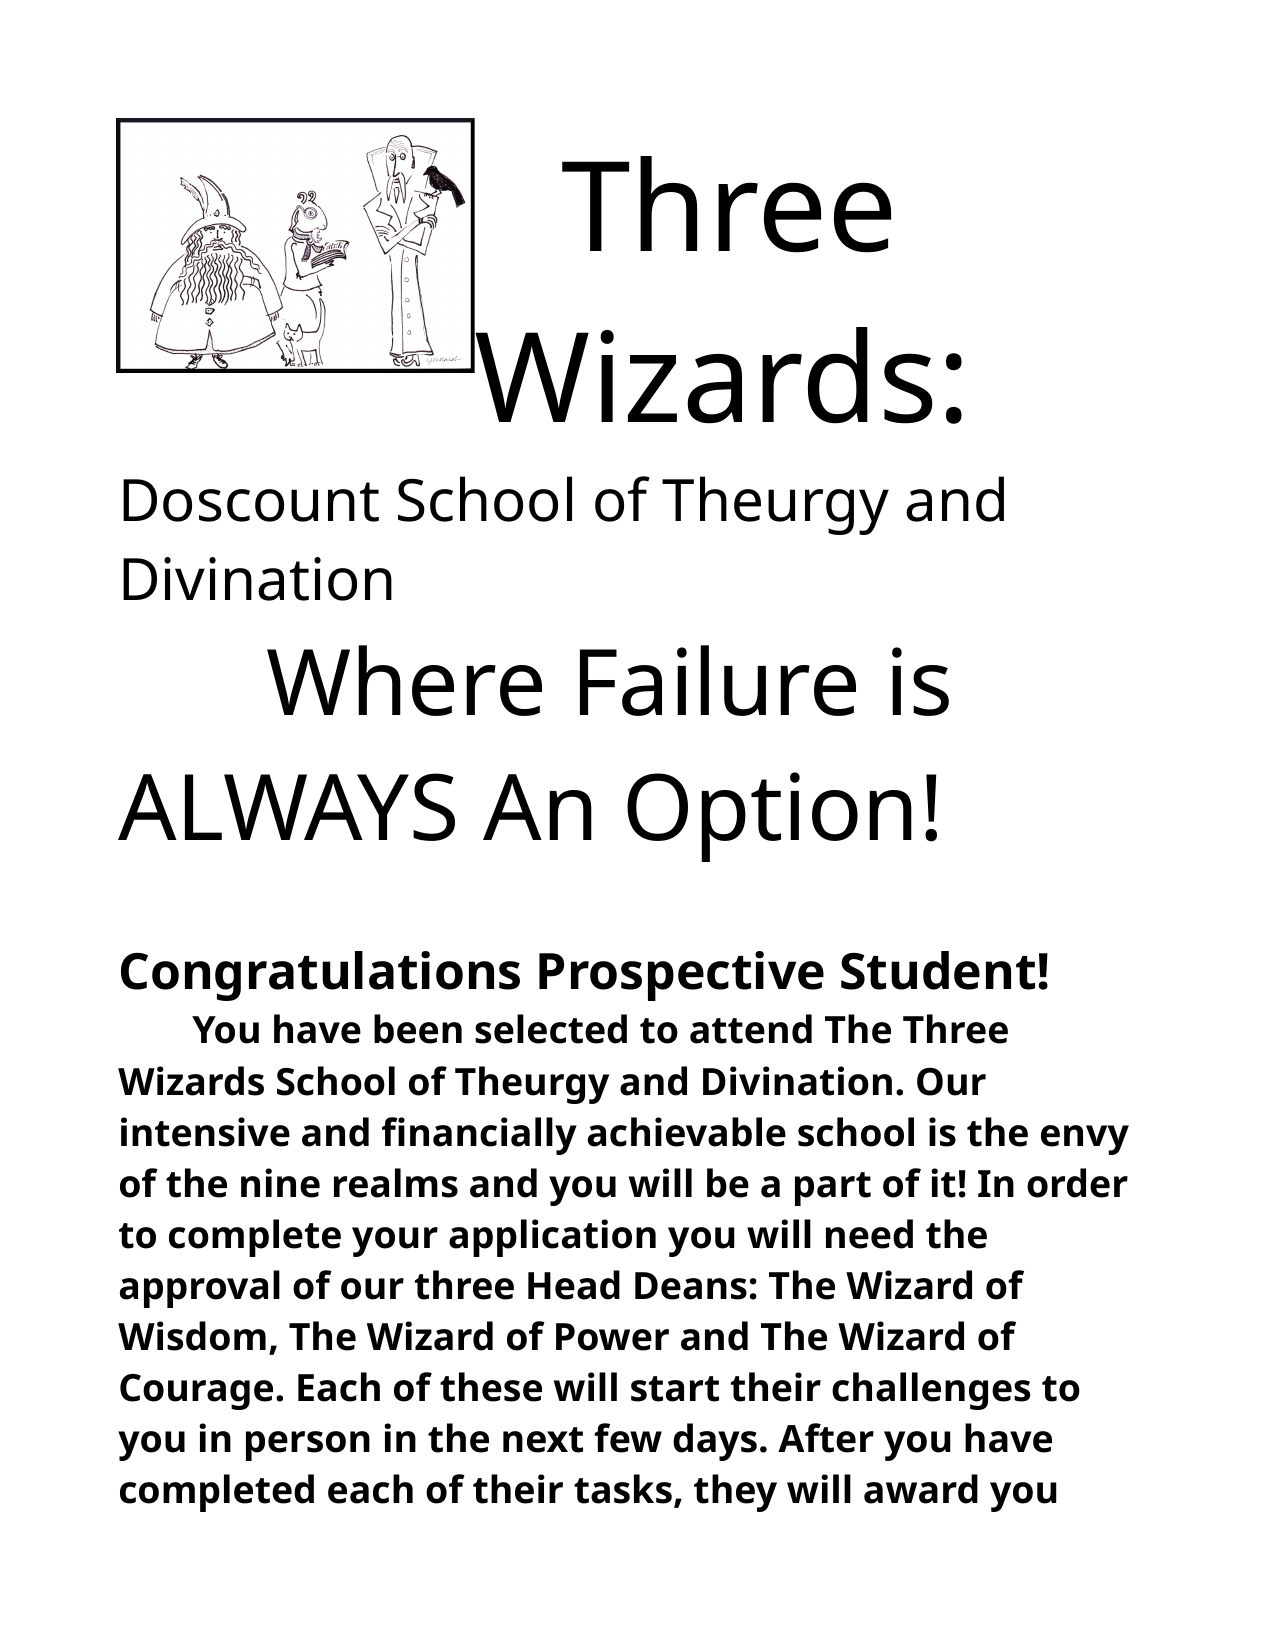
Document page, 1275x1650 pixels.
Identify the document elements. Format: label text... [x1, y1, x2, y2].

text Congratulations Prospective Student! [118, 936, 1157, 1004]
picture [116, 118, 475, 373]
text Three Wizards: Doscount School of Theurgy and Divination [118, 118, 1157, 618]
text Where Failure is ALWAYS An Option! [118, 618, 1157, 867]
text You have been selected to attend The Three Wizards School of Theurgy and Divination. Our intensive and financially achievable school is the envy of the nine realms and you will be a part of it! In order to complete your application you will need the approval of our three Head Deans: The Wizard of Wisdom, The Wizard of Power and The Wizard of Courage. Each of these will start their challenges to you in person in the next few days. After you have completed each of their tasks, they will award you [118, 1004, 1157, 1514]
